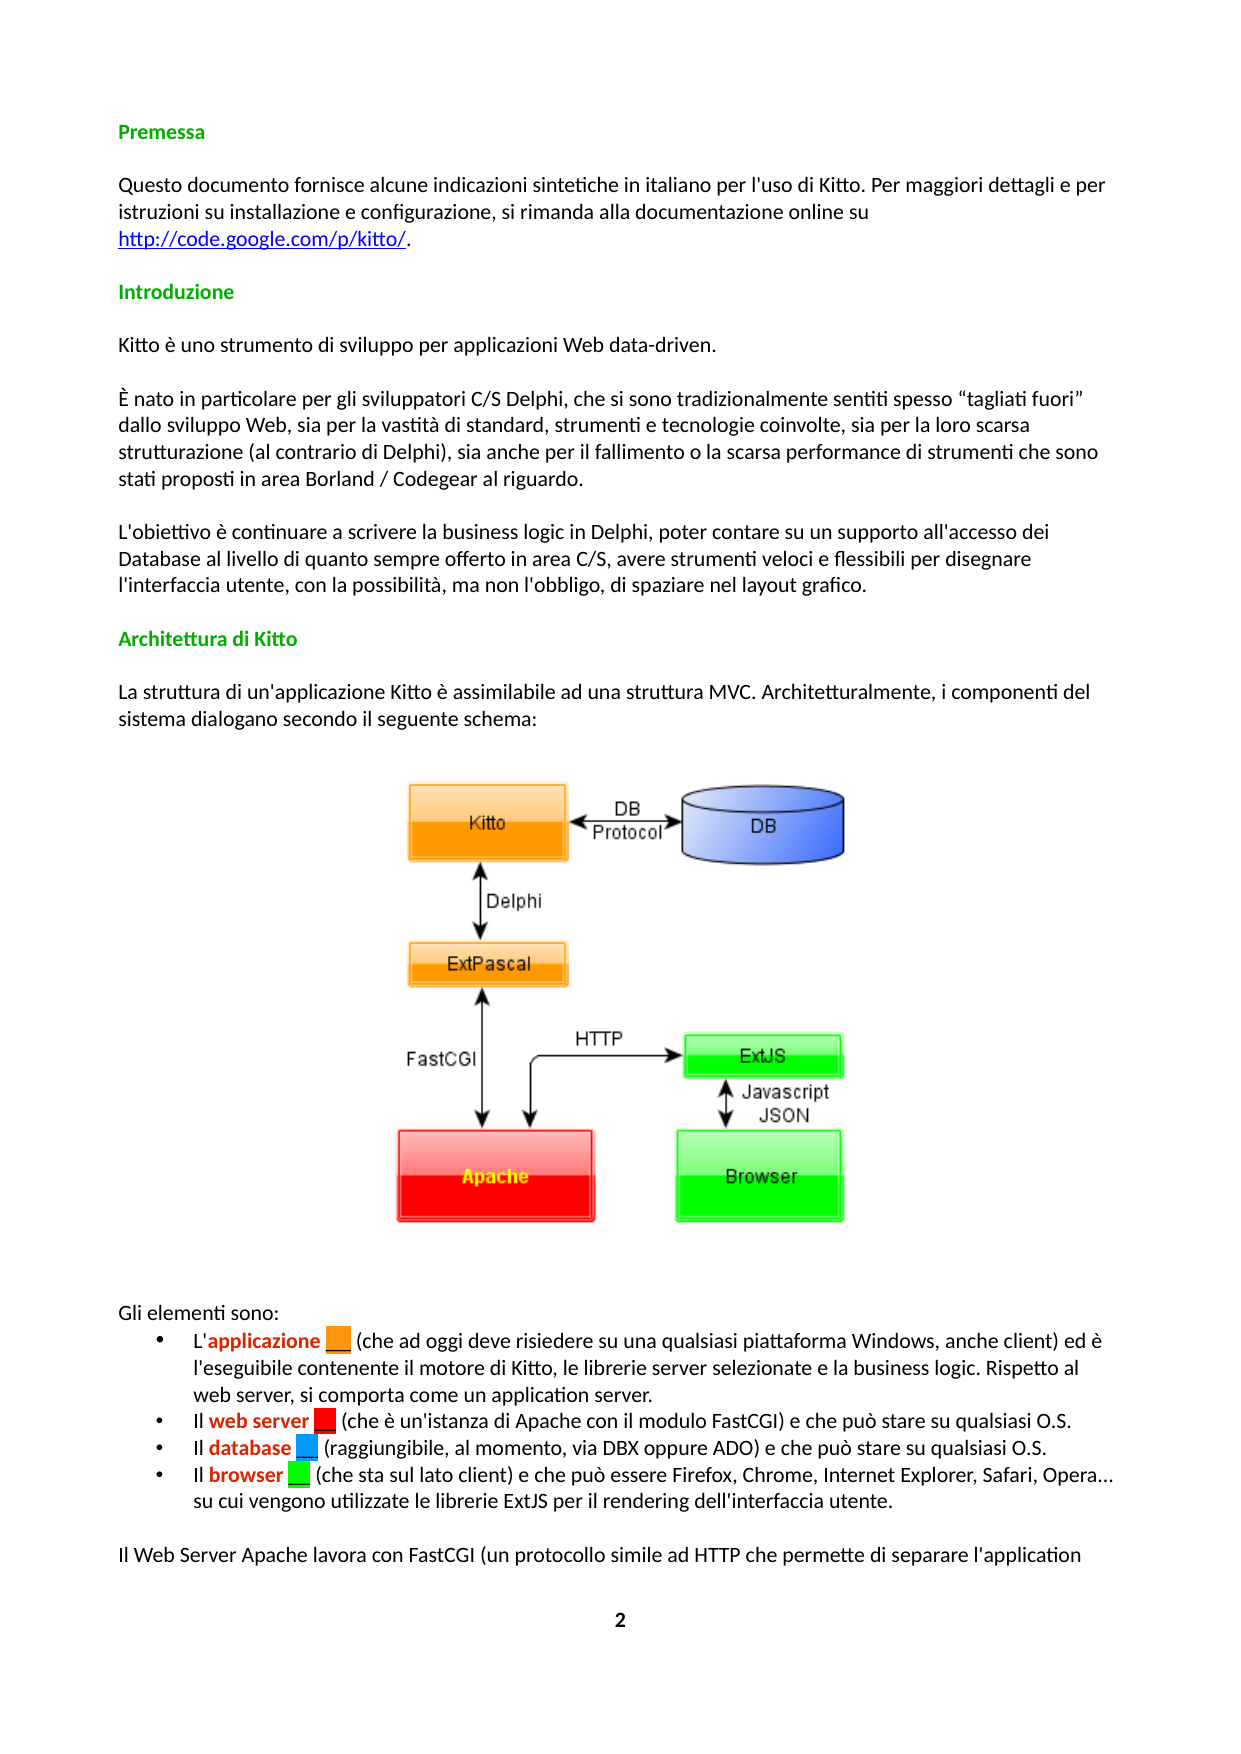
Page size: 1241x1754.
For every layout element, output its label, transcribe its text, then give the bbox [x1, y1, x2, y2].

list Il web server __ (che è un'istanza di Apache con il modulo FastCGI) e che può stare su qualsiasi O.S. [156, 1408, 1122, 1434]
text Premessa [118, 118, 1122, 145]
text La struttura di un'applicazione Kitto è assimilabile ad una struttura MVC. Architetturalmente, i componenti del sistema dialogano secondo il seguente schema: [118, 678, 1122, 731]
list Il database __ (raggiungibile, al momento, via DBX oppure ADO) e che può stare su qualsiasi O.S. [156, 1434, 1122, 1461]
picture [372, 758, 868, 1246]
text Questo documento fornisce alcune indicazioni sintetiche in italiano per l'uso di Kitto. Per maggiori dettagli e per istruzioni su installazione e configurazione, si rimanda alla documentazione online su http://code.google.com/p/kitto/. [118, 171, 1122, 251]
text Architettura di Kitto [118, 625, 1122, 651]
list Il browser __ (che sta sul lato client) e che può essere Firefox, Chrome, Internet Explorer, Safari, Opera... su cui vengono utilizzate le librerie ExtJS per il rendering dell'interfaccia utente. [156, 1461, 1122, 1514]
text L'obiettivo è continuare a scrivere la business logic in Delphi, poter contare su un supporto all'accesso dei Database al livello di quanto sempre offerto in area C/S, avere strumenti veloci e flessibili per disegnare l'interfaccia utente, con la possibilità, ma non l'obbligo, di spaziare nel layout grafico. [118, 518, 1122, 598]
text È nato in particolare per gli sviluppatori C/S Delphi, che si sono tradizionalmente sentiti spesso “tagliati fuori” dallo sviluppo Web, sia per la vastità di standard, strumenti e tecnologie coinvolte, sia per la loro scarsa strutturazione (al contrario di Delphi), sia anche per il fallimento o la scarsa performance di strumenti che sono stati proposti in area Borland / Codegear al riguardo. [118, 385, 1122, 491]
text Kitto è uno strumento di sviluppo per applicazioni Web data-driven. [118, 331, 1122, 358]
text Gli elementi sono: [118, 1299, 1122, 1326]
text Il Web Server Apache lavora con FastCGI (un protocollo simile ad HTTP che permette di separare l'application [118, 1541, 1122, 1568]
text Introduzione [118, 278, 1122, 305]
list L'applicazione __ (che ad oggi deve risiedere su una qualsiasi piattaforma Windows, anche client) ed è l'eseguibile contenente il motore di Kitto, le librerie server selezionate e la business logic. Rispetto al web server, si comporta come un application server. [156, 1326, 1122, 1408]
